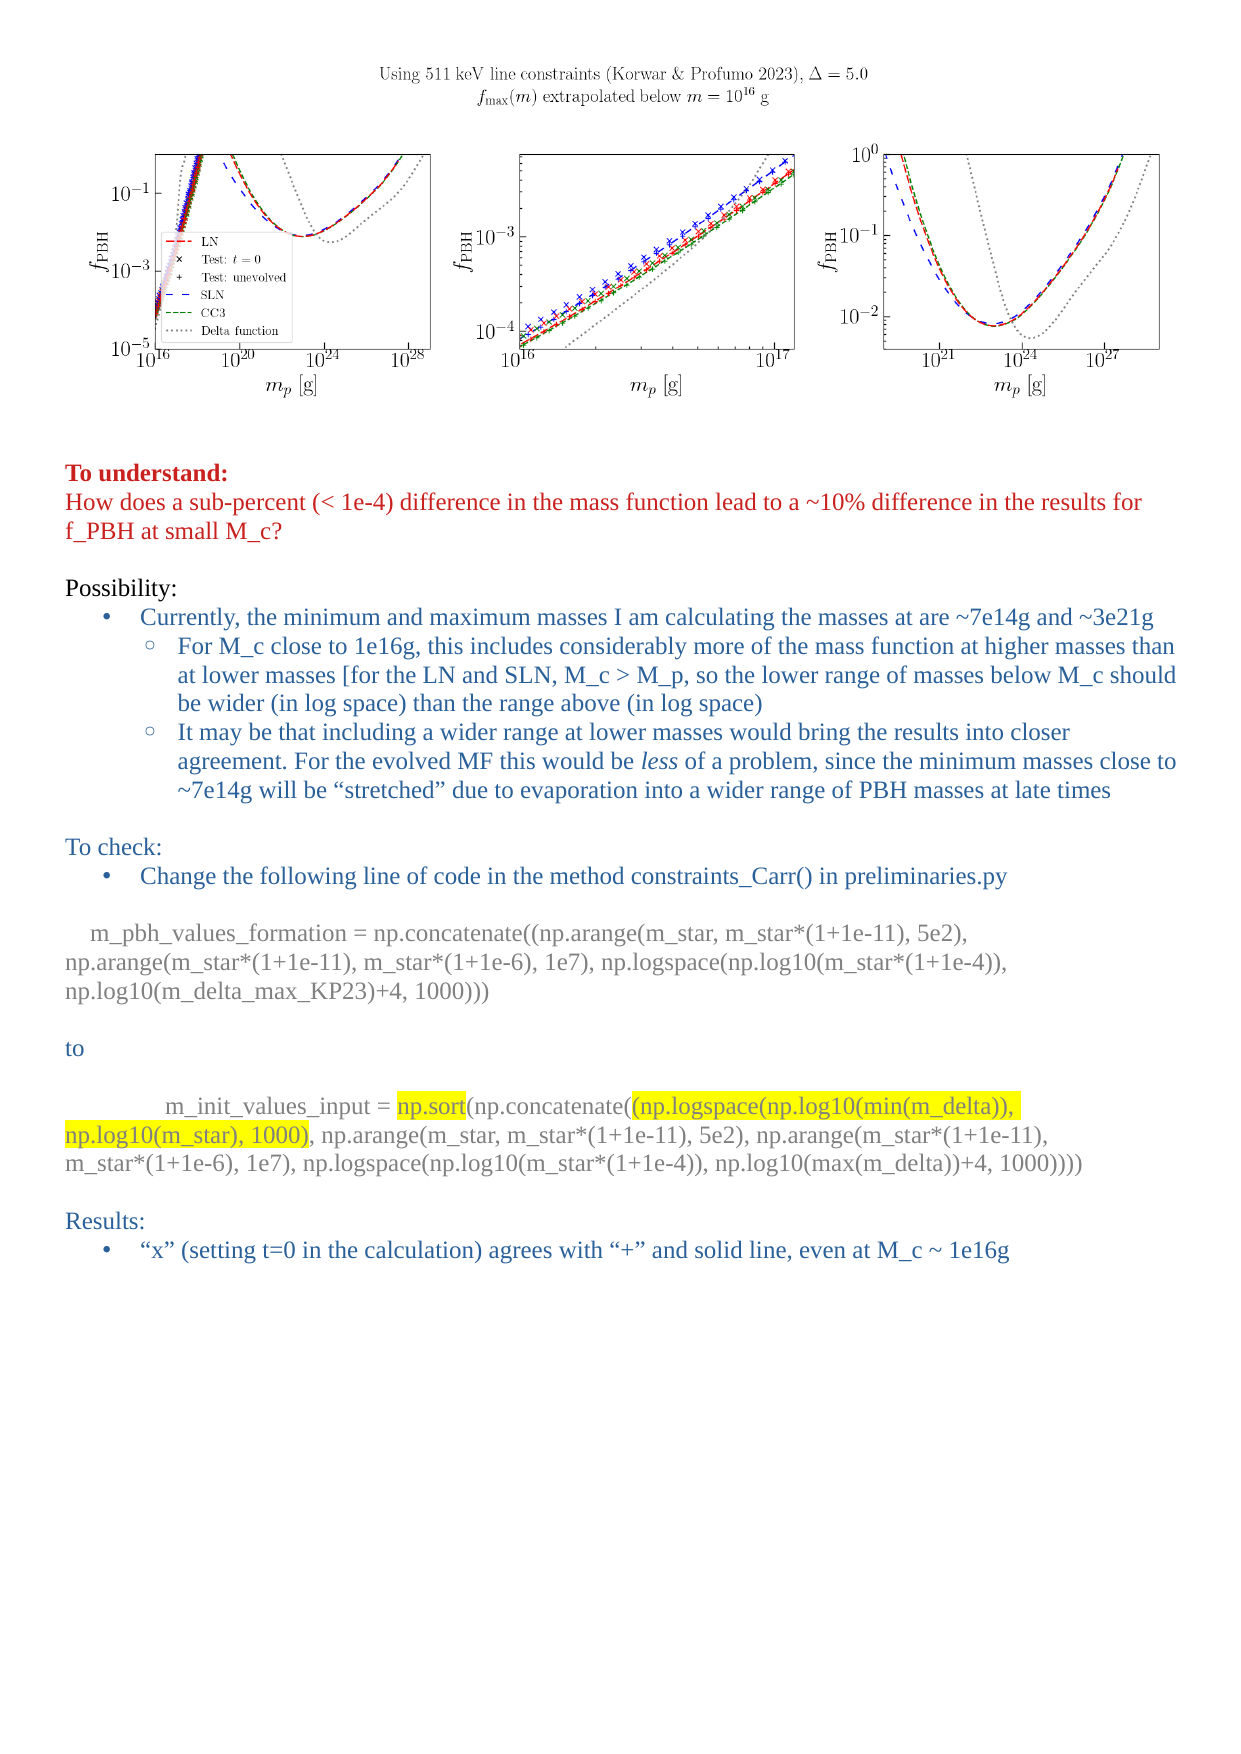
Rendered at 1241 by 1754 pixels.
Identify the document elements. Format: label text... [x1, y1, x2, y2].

list For M_c close to 1e16g, this includes considerably more of the mass function at higher masses than at lower masses [for the LN and SLN, M_c > M_p, so the lower range of masses below M_c should be wider (in log space) than the range above (in log space) [140, 631, 1181, 717]
list Change the following line of code in the method constraints_Carr() in preliminaries.py [102, 861, 1181, 890]
text Possibility: [65, 573, 1181, 602]
text Results: [65, 1206, 1181, 1235]
text To understand: [65, 458, 1181, 487]
text m_pbh_values_formation = np.concatenate((np.arange(m_star, m_star*(1+1e-11), 5e2), np.arange(m_star*(1+1e-11), m_star*(1+1e-6), 1e7), np.logspace(np.log10(m_star*(1+1e-4)), np.log10(m_delta_max_KP23)+4, 1000))) [65, 918, 1181, 1005]
list It may be that including a wider range at lower masses would bring the results into closer agreement. For the evolved MF this would be less of a problem, since the minimum masses close to ~7e14g will be “stretched” due to evaporation into a wider range of PBH masses at late times [140, 717, 1181, 803]
list Currently, the minimum and maximum masses I am calculating the masses at are ~7e14g and ~3e21g [102, 602, 1181, 631]
text How does a sub-percent (< 1e-4) difference in the mass function lead to a ~10% difference in the results for f_PBH at small M_c? [65, 487, 1181, 545]
text To check: [65, 832, 1181, 861]
picture [65, 59, 1182, 421]
text m_init_values_input = np.sort(np.concatenate((np.logspace(np.log10(min(m_delta)), np.log10(m_star), 1000), np.arange(m_star, m_star*(1+1e-11), 5e2), np.arange(m_star*(1+1e-11), m_star*(1+1e-6), 1e7), np.logspace(np.log10(m_star*(1+1e-4)), np.log10(max(m_delta))+4, 1000)))) [65, 1091, 1181, 1177]
list “x” (setting t=0 in the calculation) agrees with “+” and solid line, even at M_c ~ 1e16g [102, 1235, 1181, 1263]
text to [65, 1033, 1181, 1062]
